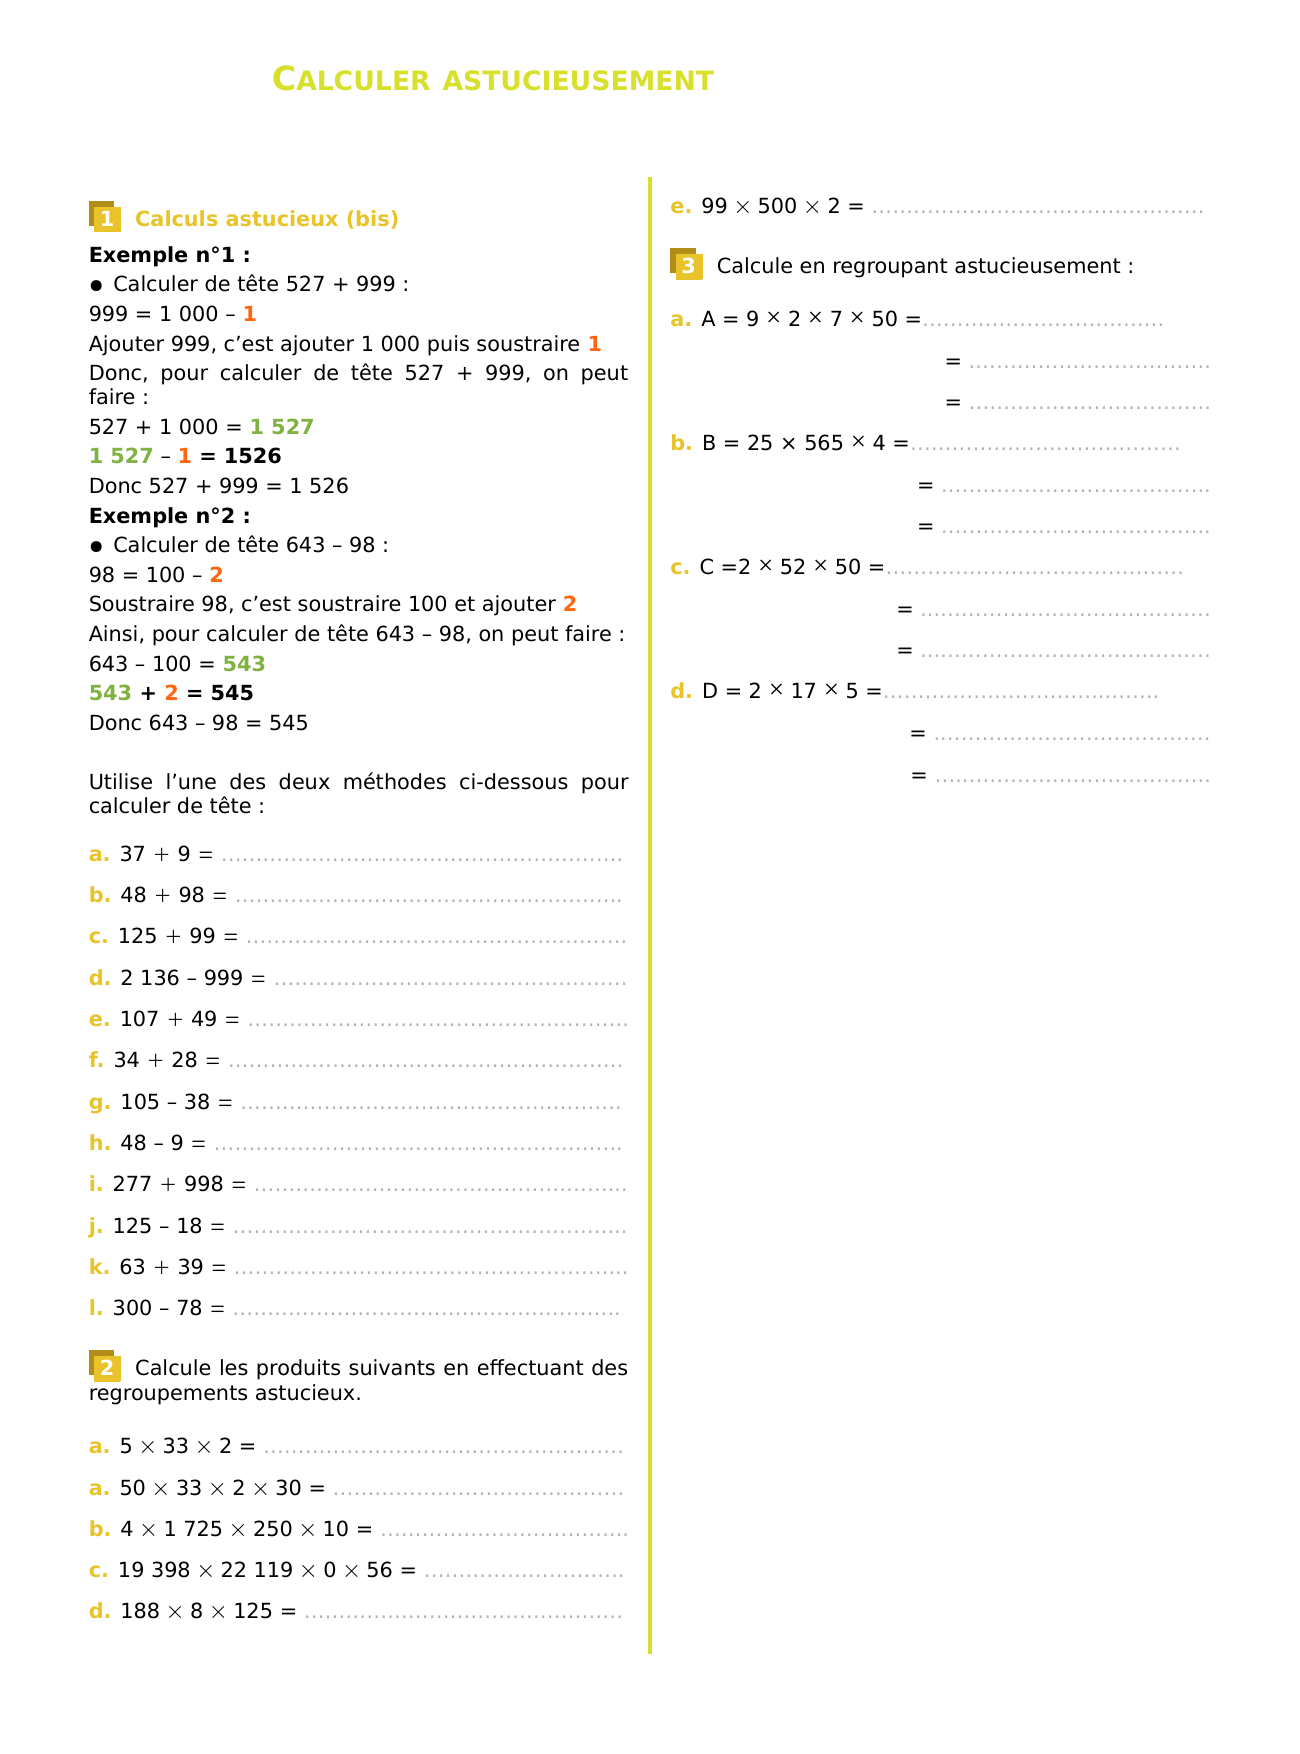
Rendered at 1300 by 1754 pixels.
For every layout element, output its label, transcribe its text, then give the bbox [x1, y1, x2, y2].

text = .……………………………. [670, 332, 1211, 373]
list 4 × 1 725 × 250 × 10 = ……………………………... [88, 1500, 629, 1541]
subtitle Calculs astucieux (bis) [114, 201, 629, 232]
list 107  49  ………………………………………………. [88, 990, 629, 1031]
text Ajouter 999, c’est ajouter 1 000 puis soustraire 1 [88, 332, 629, 356]
list Calculer de tête 527 + 999 : [88, 272, 629, 297]
list 5 × 33 × 2 = ……………………………………………. [88, 1417, 629, 1458]
text Ainsi, pour calculer de tête 643 – 98, on peut faire : [88, 622, 629, 646]
text 1 527 – 1 = 1526 [88, 444, 629, 469]
list 48 – 9  ………………………………………………….. [88, 1114, 629, 1155]
list 19 398 × 22 119 × 0 × 56 = ……………………….. [88, 1541, 629, 1582]
text = ...………………………………… [670, 621, 1211, 663]
list 300 – 78  ……………………………………………….. [88, 1279, 629, 1321]
text Donc 643 – 98 = 545 [88, 711, 629, 735]
text = .……………………………….. [670, 456, 1211, 497]
text Exemple n°1 : [88, 243, 629, 267]
list 105 – 38  ………………………………………………. [88, 1073, 629, 1114]
list 125 – 18  ………………………………………………... [88, 1197, 629, 1238]
list C =2 × 52 × 50 =……………………………………. [670, 539, 1211, 580]
list 125  99  ………………………………………………. [88, 907, 629, 948]
text = .………………………………… [670, 704, 1211, 746]
list Calculer de tête 643 – 98 : [88, 533, 629, 558]
text Soustraire 98, c’est soustraire 100 et ajouter 2 [88, 592, 629, 617]
text Exemple n°2 : [88, 504, 629, 528]
text = …………………………….. [670, 373, 1211, 415]
list 63  39  ………………………………………………... [88, 1238, 629, 1279]
list 2 136 – 999  …………………………………………… [88, 948, 629, 990]
list 188 × 8 × 125 = ………………………………………. [88, 1582, 629, 1624]
text = ...………………………………… [670, 580, 1211, 621]
text Utilise l’une des deux méthodes ci-dessous pour calculer de tête : [88, 770, 629, 818]
text Donc, pour calculer de tête 527 + 999, on peut faire : [88, 361, 629, 410]
text Donc 527 + 999 = 1 526 [88, 474, 629, 498]
text 643 – 100 = 543 [88, 652, 629, 676]
text 527 + 1 000 = 1 527 [88, 415, 629, 439]
text 543 + 2 = 545 [88, 681, 629, 706]
list 99 × 500 × 2 = ………………………………………… [670, 177, 1211, 218]
list B = 25 × 565 × 4 =………………………………… [670, 415, 1211, 456]
text 98 = 100 – 2 [88, 563, 629, 587]
text 999 = 1 000 – 1 [88, 302, 629, 326]
text = .……………………………….. [670, 497, 1211, 539]
list 37  9  …………………………………………………. [88, 824, 629, 866]
text = …..…………………………….. [670, 746, 1211, 787]
list 34  28  ………………………………………………… [88, 1031, 629, 1073]
list D = 2 × 17 × 5 =…………………………..…….. [670, 663, 1211, 704]
subtitle Calcule en regroupant astucieusement : [696, 248, 1211, 279]
list A = 9 × 2 × 7 × 50 =…………………….…….… [670, 291, 1211, 332]
subtitle Calcule les produits suivants en effectuant des regroupements astucieux. [88, 1350, 629, 1405]
list 50 × 33 × 2 × 30 = …………………………………… [88, 1458, 629, 1500]
list 48  98  ……………………………………………….. [88, 866, 629, 907]
list 277  998  ……………………………………………... [88, 1155, 629, 1197]
